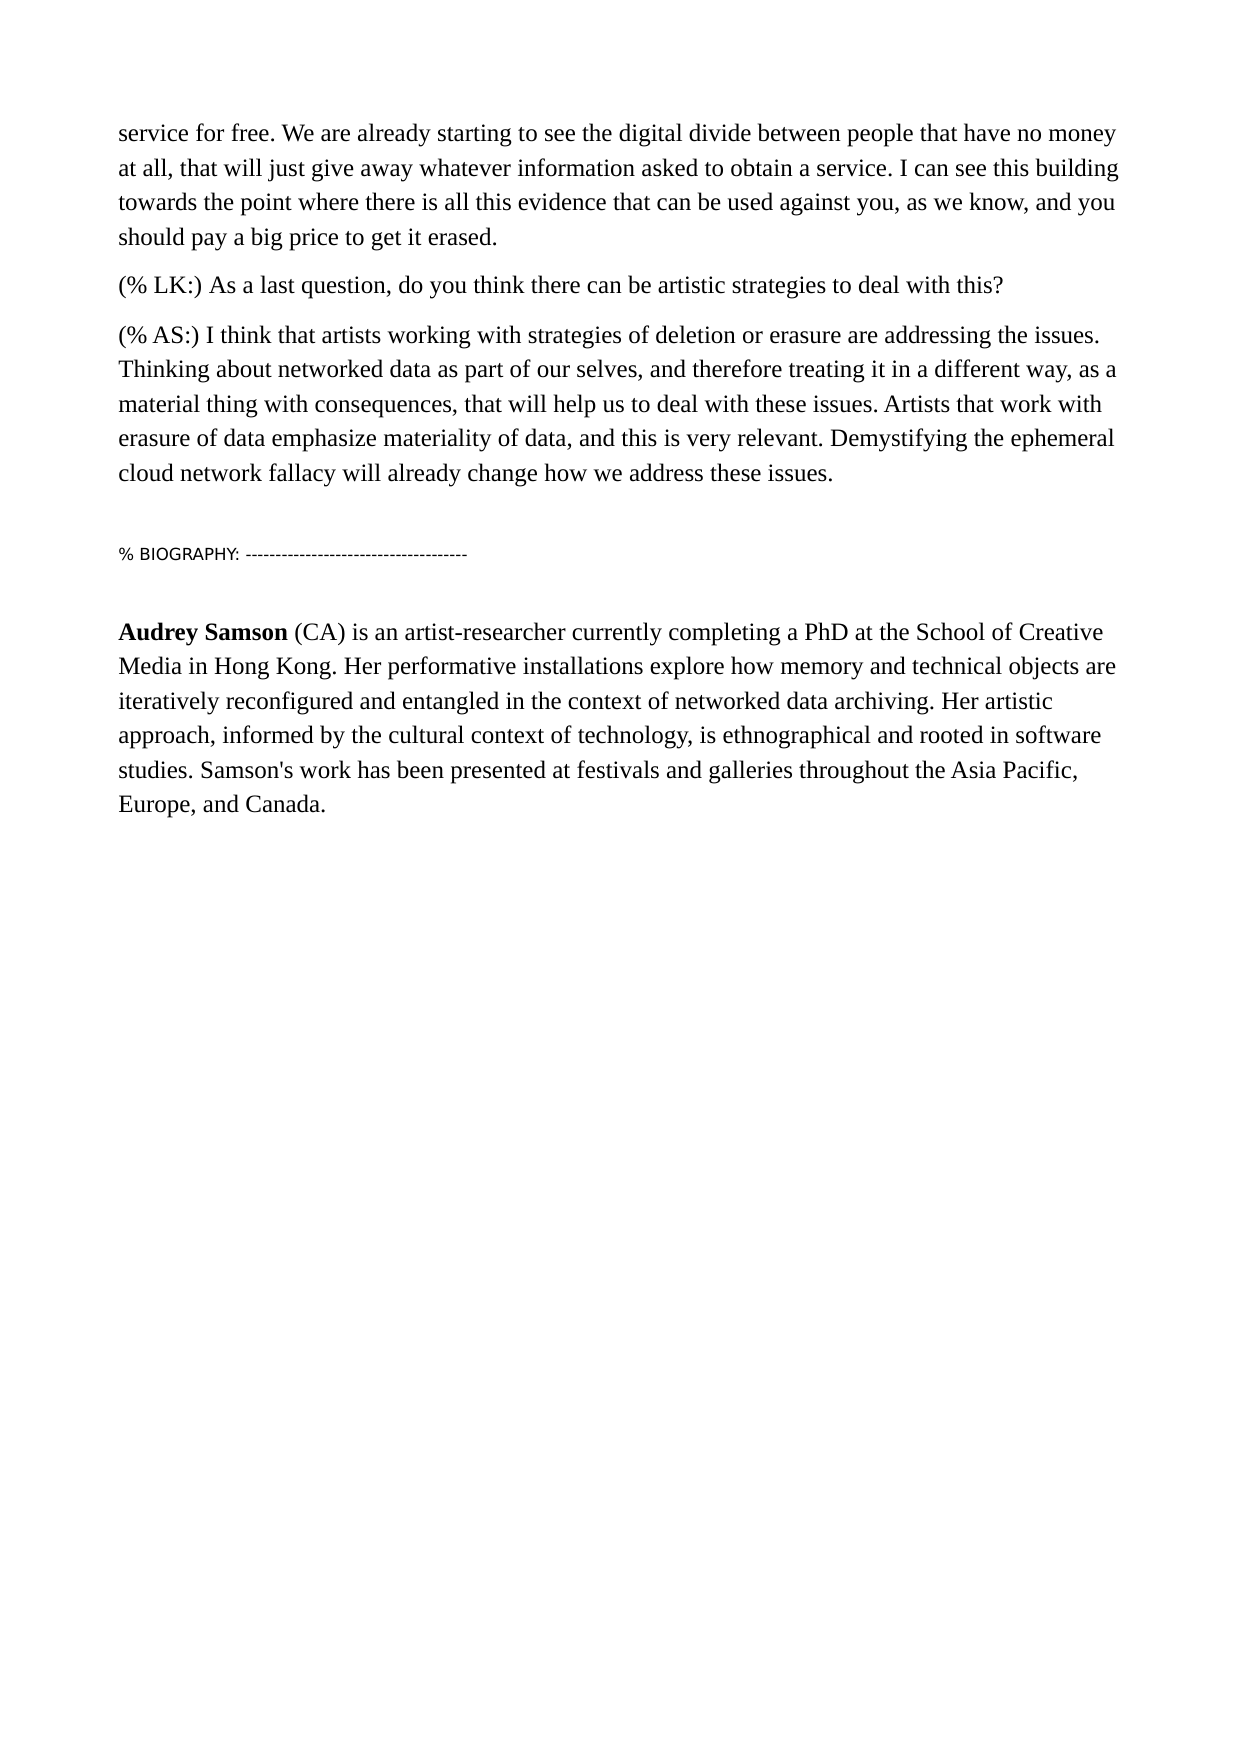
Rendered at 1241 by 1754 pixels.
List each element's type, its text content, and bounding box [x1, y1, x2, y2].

text Audrey Samson (CA) is an artist-researcher currently completing a PhD at the School of Creative Media in Hong Kong. Her performative installations explore how memory and technical objects are iteratively reconfigured and entangled in the context of networked data archiving. Her artistic approach, informed by the cultural context of technology, is ethnographical and rooted in software studies. Samson's work has been presented at festivals and galleries throughout the Asia Pacific, Europe, and Canada. [118, 582, 1122, 818]
text (% LK:) As a last question, do you think there can be artistic strategies to deal with this? [118, 271, 1122, 299]
text % BIOGRAPHY: ------------------------------------- [118, 544, 1122, 564]
text service for free. We are already starting to see the digital divide between people that have no money at all, that will just give away whatever information asked to obtain a service. I can see this building towards the point where there is all this evidence that can be used against you, as we know, and you should pay a big price to get it erased. [118, 118, 1122, 250]
text (% AS:) I think that artists working with strategies of deletion or erasure are addressing the issues. Thinking about networked data as part of our selves, and therefore treating it in a different way, as a material thing with consequences, that will help us to deal with these issues. Artists that work with erasure of data emphasize materiality of data, and this is very relevant. Demystifying the ephemeral cloud network fallacy will already change how we address these issues. [118, 320, 1122, 486]
